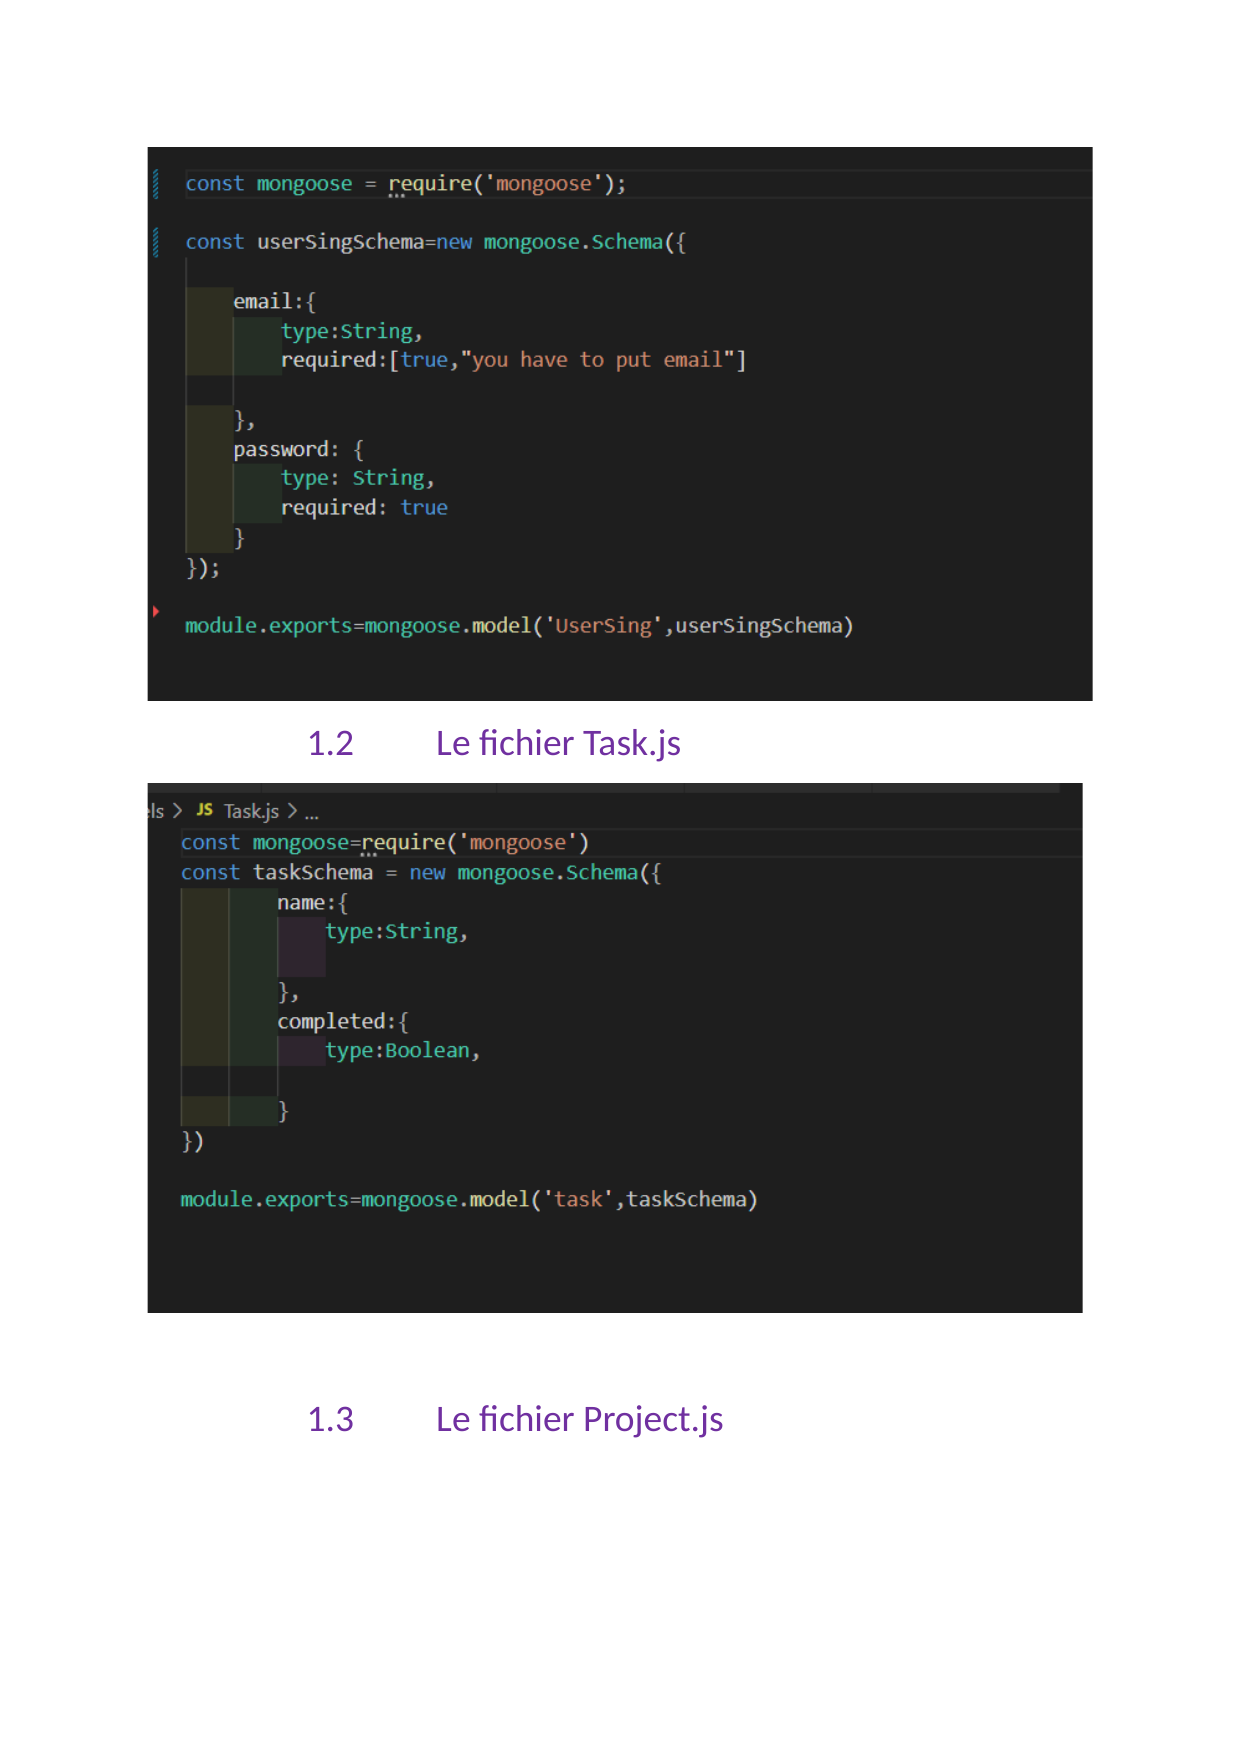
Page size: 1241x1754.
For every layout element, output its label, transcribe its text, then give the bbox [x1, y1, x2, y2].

list Le fichier Project.js [306, 1395, 1093, 1441]
list Le fichier Task.js [306, 719, 1093, 764]
